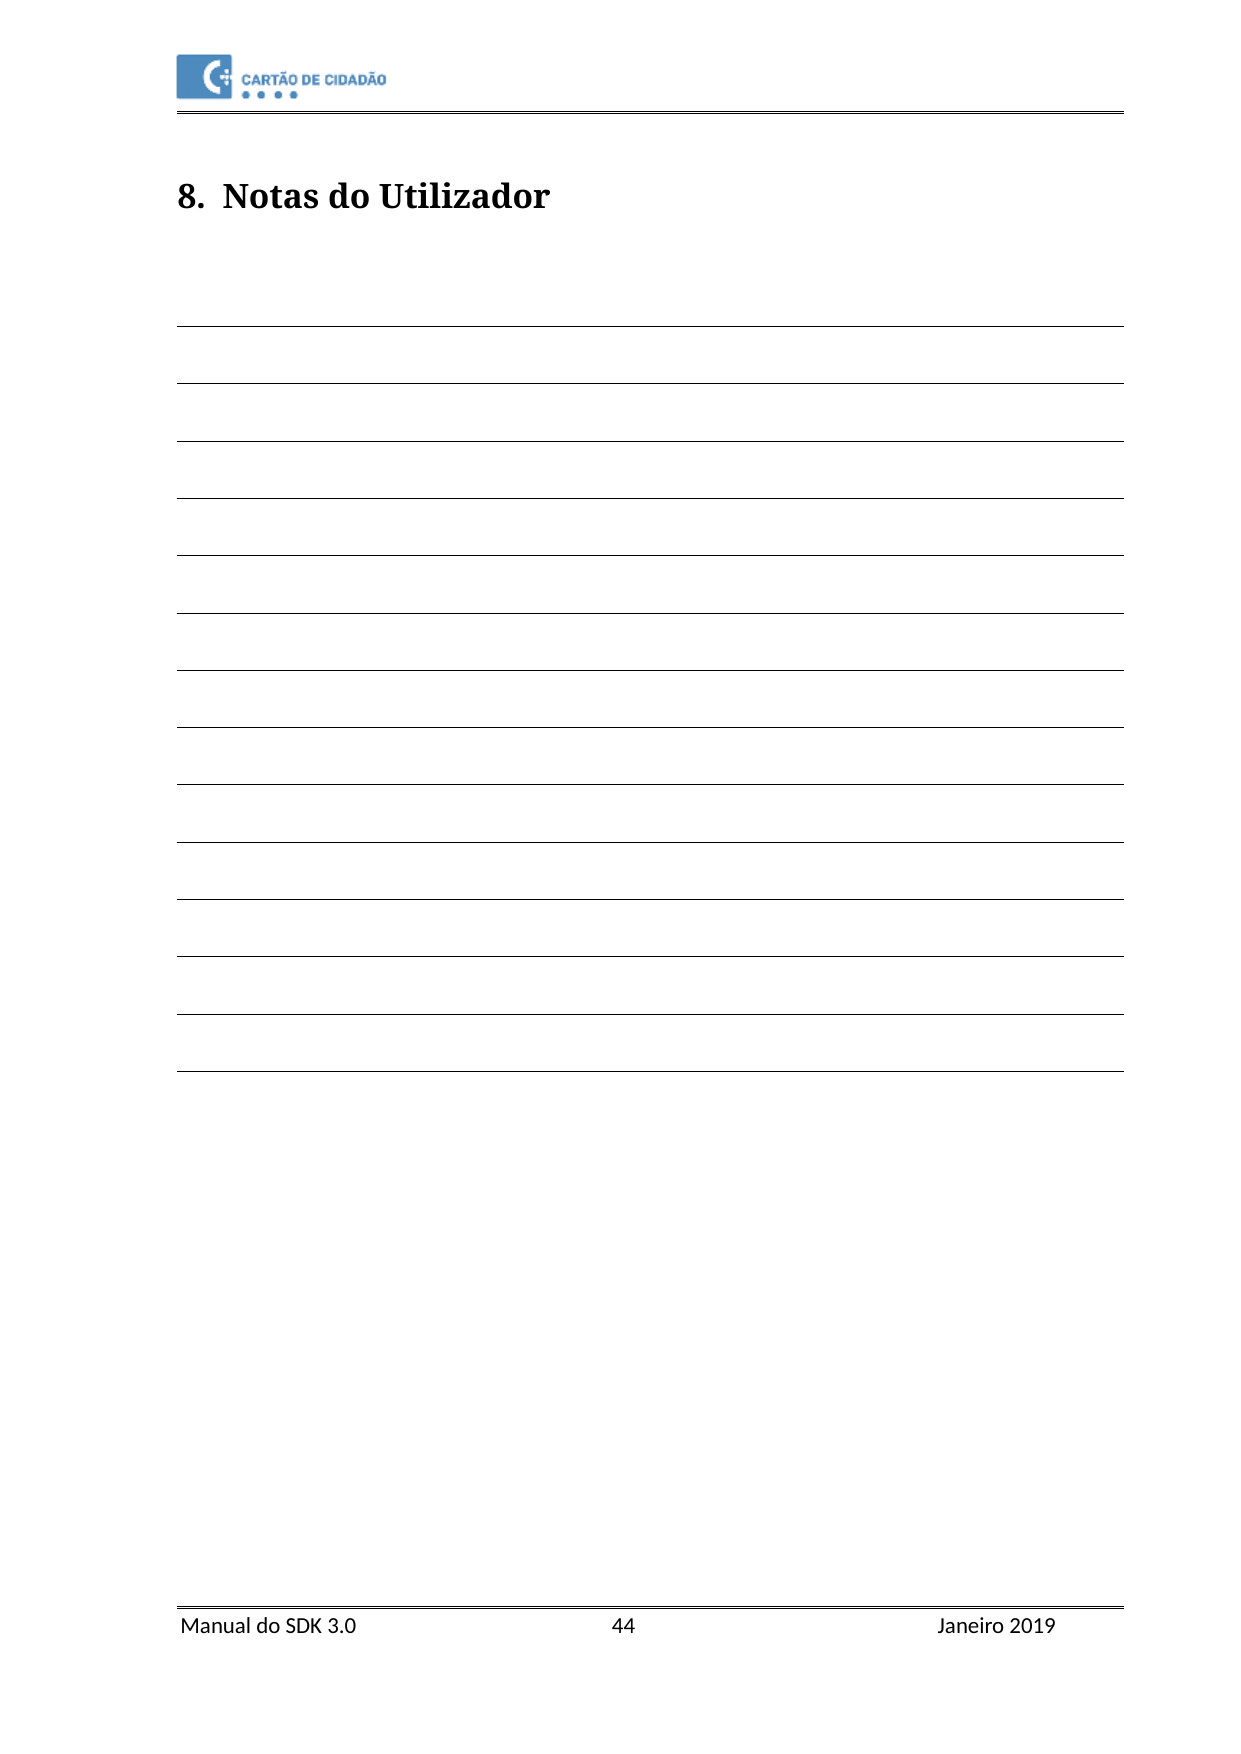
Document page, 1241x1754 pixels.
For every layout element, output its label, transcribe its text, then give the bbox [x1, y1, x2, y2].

picture [174, 49, 428, 106]
subtitle Notas do Utilizador [177, 173, 1124, 218]
